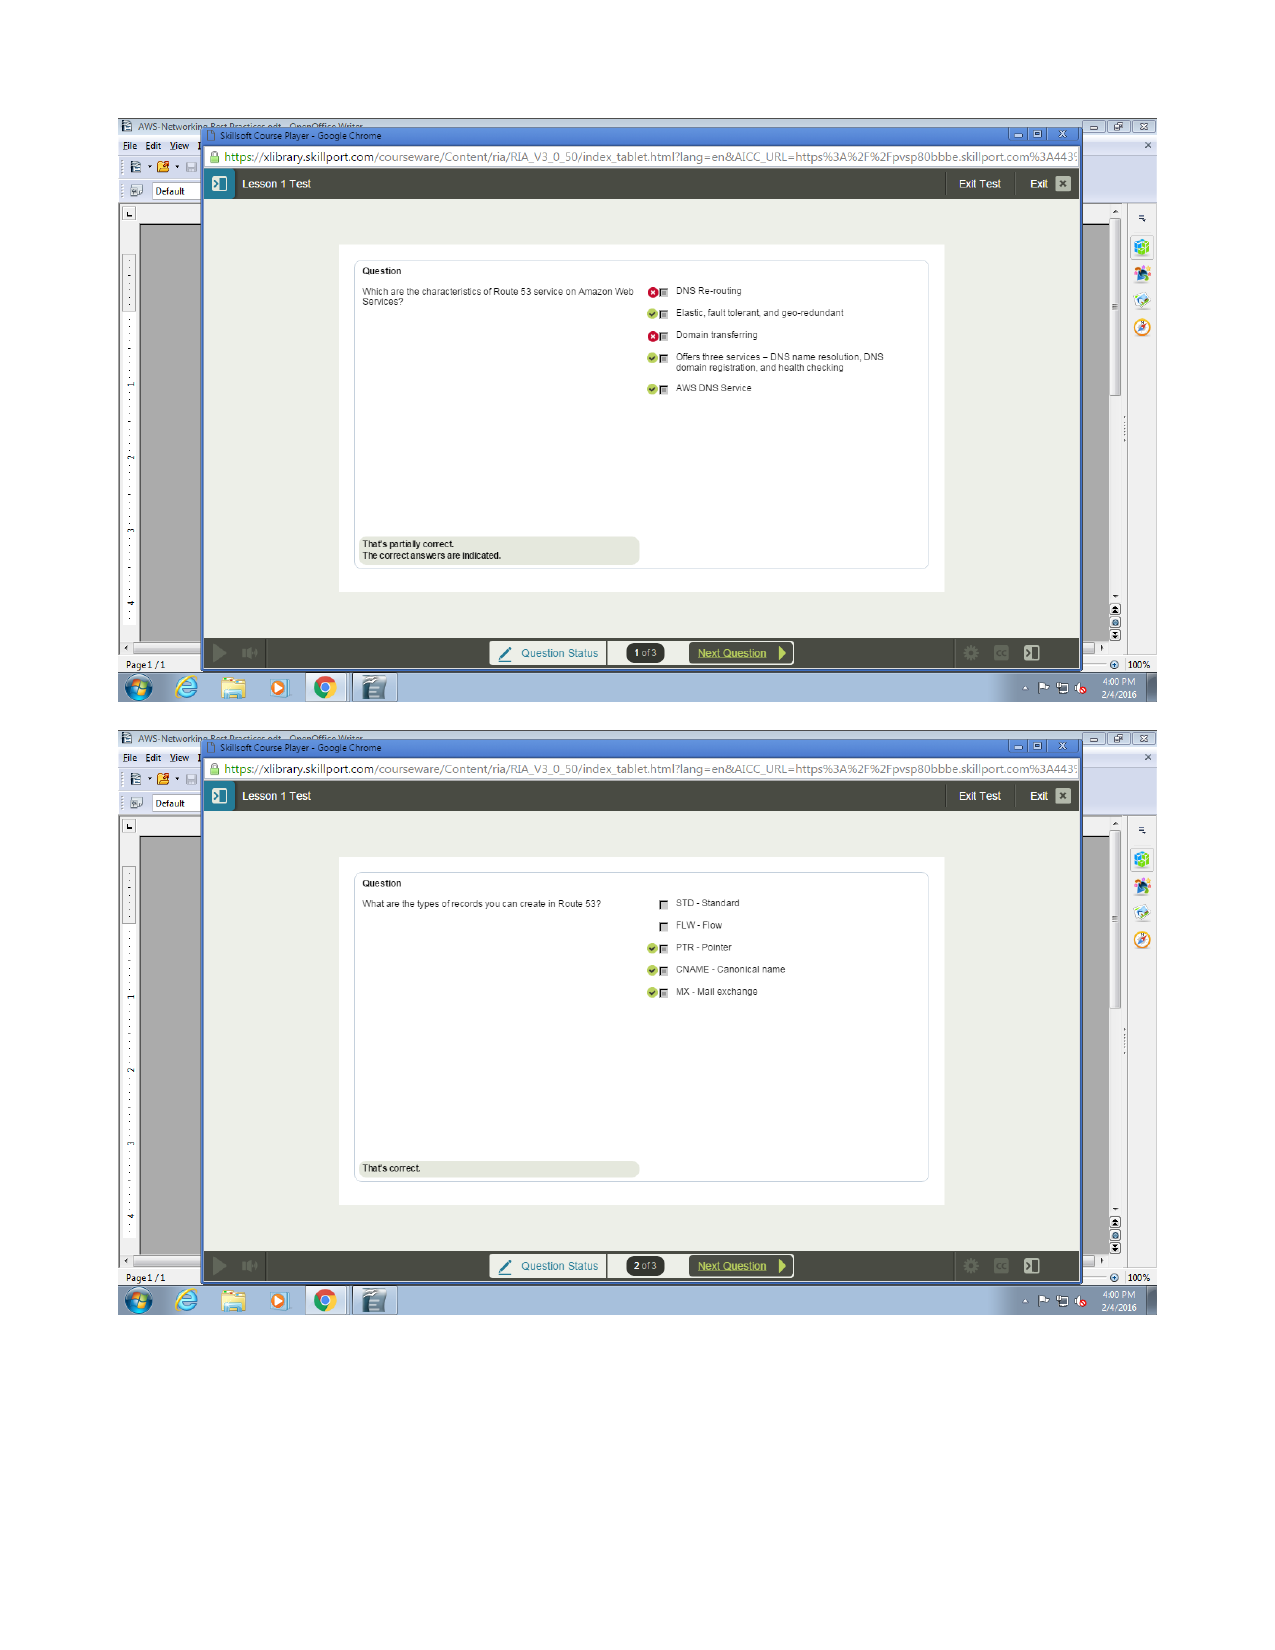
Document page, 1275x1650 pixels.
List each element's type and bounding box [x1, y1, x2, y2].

picture [118, 730, 1157, 1315]
picture [118, 118, 1157, 702]
